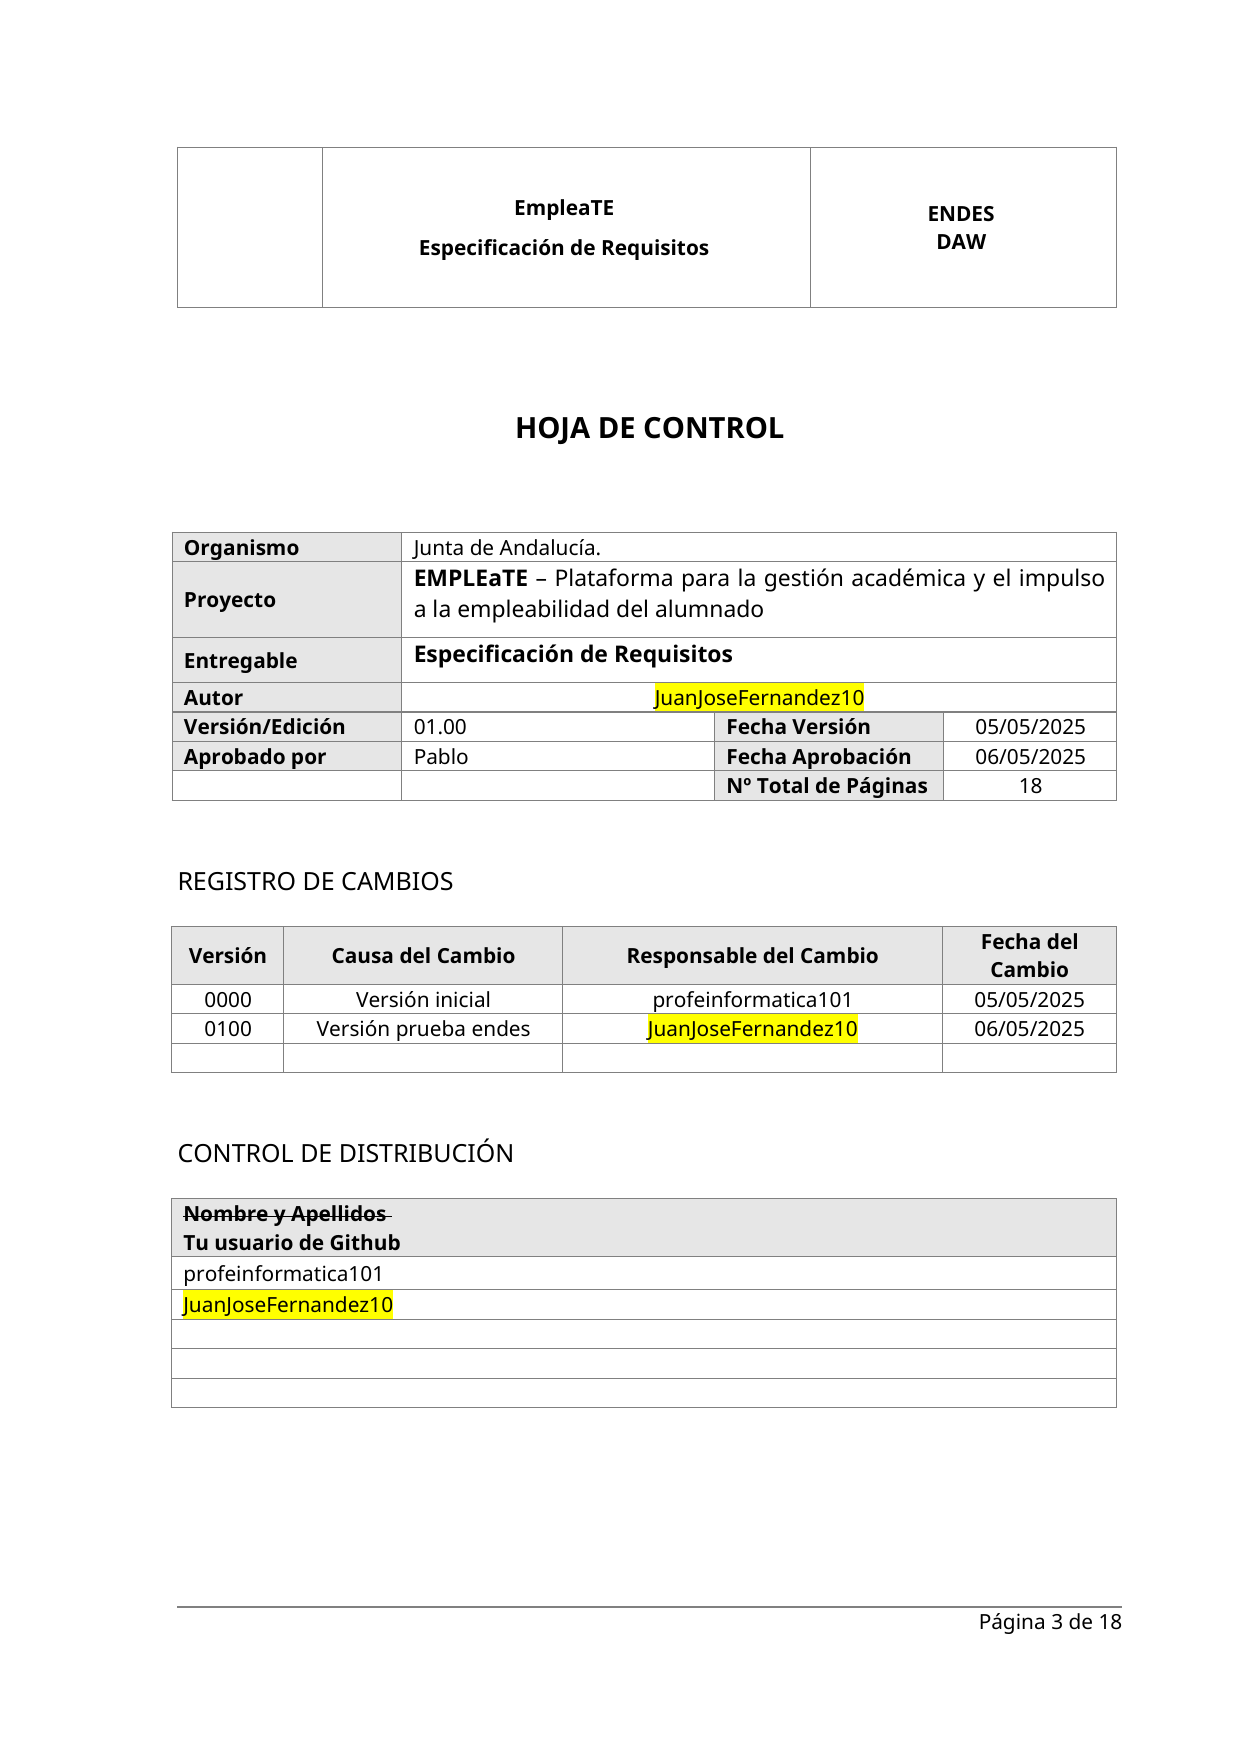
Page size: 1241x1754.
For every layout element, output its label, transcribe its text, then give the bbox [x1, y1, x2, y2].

table_cell [402, 771, 714, 800]
table_cell [172, 1320, 1116, 1348]
table_cell Entregable [173, 638, 401, 682]
table_header Responsable del Cambio [563, 927, 942, 984]
table_cell [943, 1044, 1116, 1072]
table_cell Especificación de Requisitos [402, 638, 1116, 682]
table_cell Fecha Aprobación [715, 742, 943, 770]
table_cell 06/05/2025 [944, 742, 1116, 770]
table_header Causa del Cambio [284, 927, 562, 984]
table_header Fecha del Cambio [943, 927, 1116, 984]
text REGISTRO DE CAMBIOS [177, 863, 1122, 897]
table_cell [563, 1044, 942, 1072]
table_cell Fecha Versión [715, 713, 943, 741]
table_cell JuanJoseFernandez10 [172, 1290, 1116, 1319]
table_cell Versión inicial [284, 985, 562, 1013]
table_cell Nº Total de Páginas [715, 771, 943, 800]
table_cell Pablo [402, 742, 714, 770]
table_cell 05/05/2025 [944, 713, 1116, 741]
table_cell [284, 1044, 562, 1072]
text HOJA DE CONTROL [177, 407, 1122, 447]
table_cell Versión/Edición [173, 713, 401, 741]
table_cell [172, 1349, 1116, 1378]
table_header Versión [172, 927, 283, 984]
table_cell 01.00 [402, 713, 714, 741]
text CONTROL DE DISTRIBUCIÓN [177, 1136, 1122, 1170]
table_cell Proyecto [173, 562, 401, 637]
table_cell JuanJoseFernandez10 [563, 1014, 942, 1043]
table_cell profeinformatica101 [563, 985, 942, 1013]
table_cell EMPLEaTE – Plataforma para la gestión académica y el impulso a la empleabilidad del alumnado [402, 562, 1116, 637]
table_header Junta de Andalucía. [402, 533, 1116, 561]
table_cell 20 [944, 771, 1116, 800]
table_cell Versión prueba endes [284, 1014, 562, 1043]
table_cell 06/05/2025 [943, 1014, 1116, 1043]
table_cell Aprobado por [173, 742, 401, 770]
table_cell profeinformatica101 [172, 1257, 1116, 1289]
table_header Nombre y Apellidos Tu usuario de Github [172, 1199, 1116, 1256]
table_cell [172, 1379, 1116, 1407]
table_cell 0000 [172, 985, 283, 1013]
table_cell 05/05/2025 [943, 985, 1116, 1013]
table_cell [172, 1044, 283, 1072]
table_cell 0100 [172, 1014, 283, 1043]
table_cell JuanJoseFernandez10 [402, 683, 1116, 711]
table_cell Autor [173, 683, 401, 711]
table_cell [173, 771, 401, 800]
table_header Organismo [173, 533, 401, 561]
